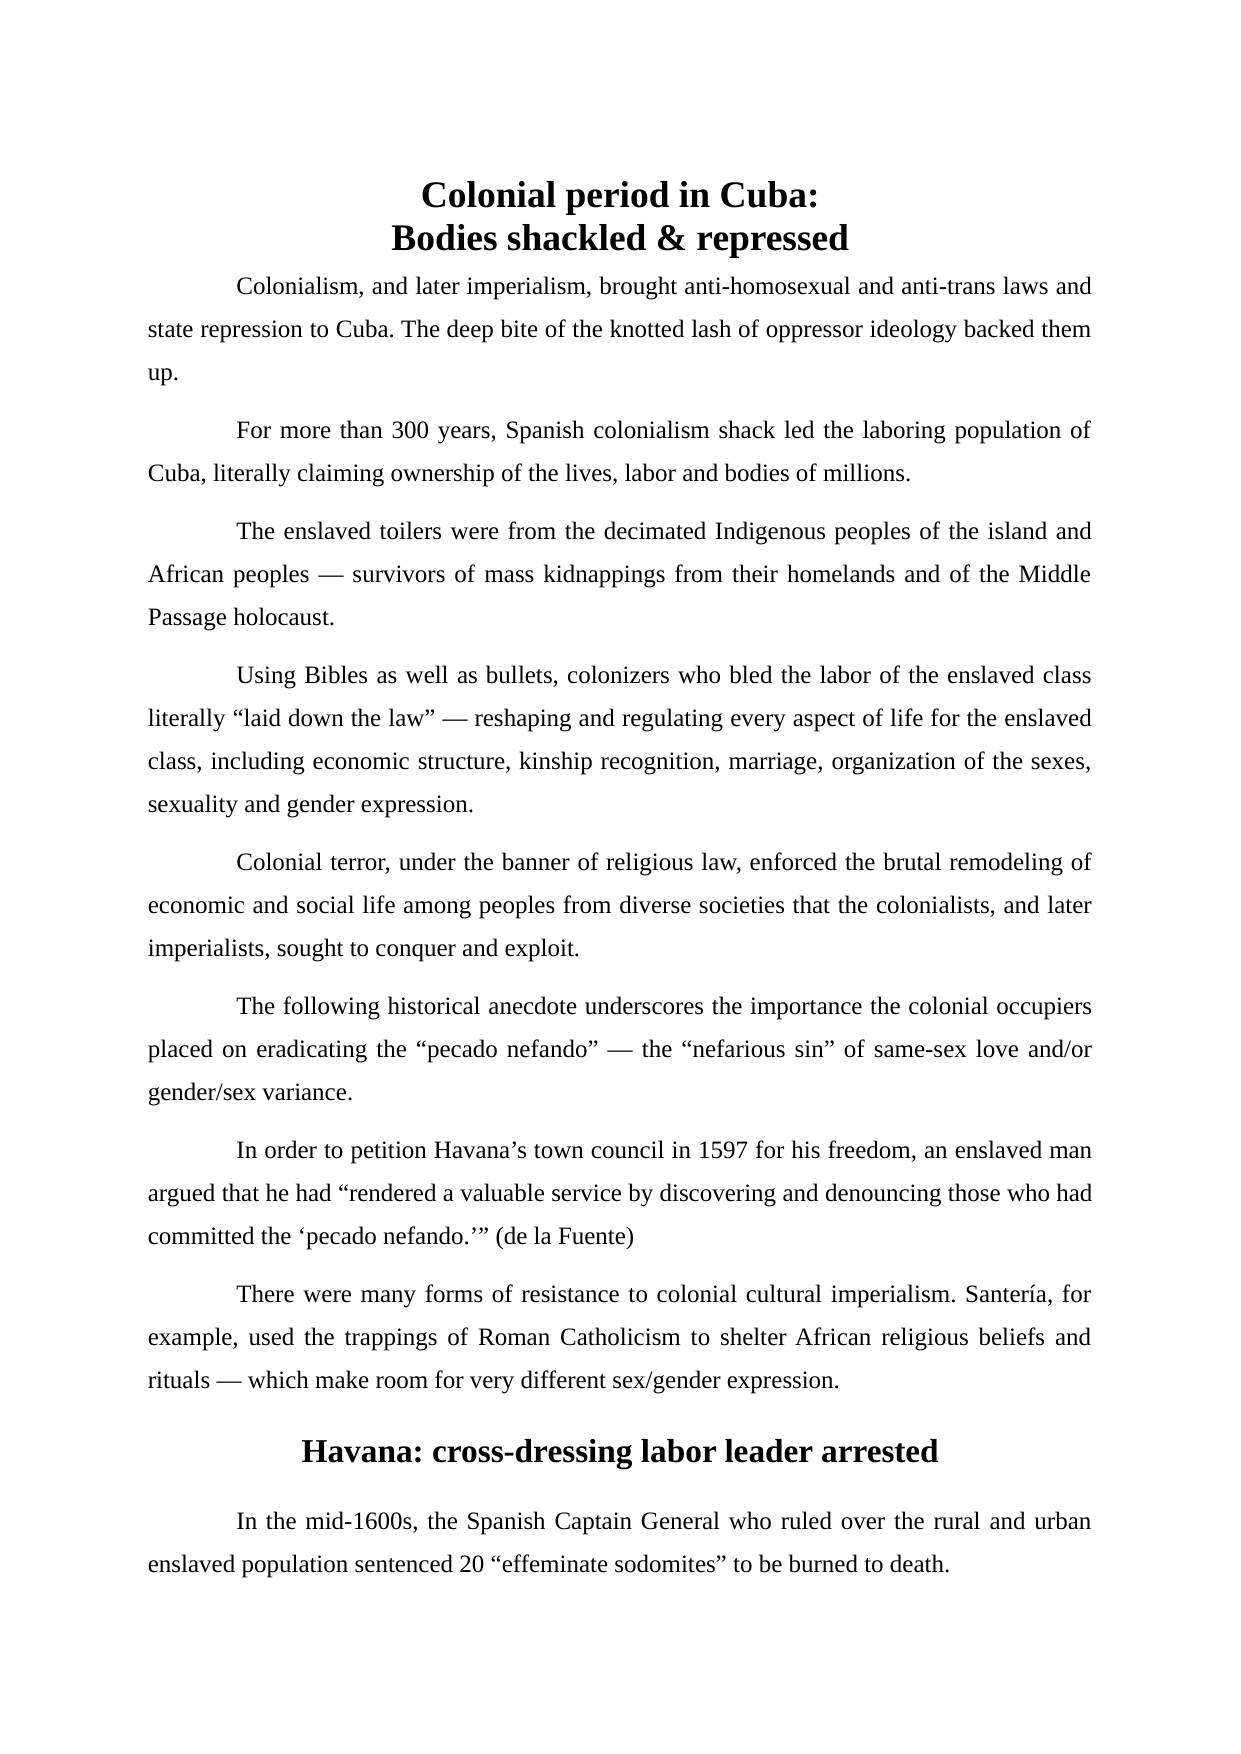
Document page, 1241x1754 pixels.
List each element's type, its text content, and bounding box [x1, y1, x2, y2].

subtitle Havana: cross-dressing labor leader arrested [148, 1432, 1093, 1470]
text There were many forms of resistance to colonial cultural imperialism. Santería, for example, used the trappings of Roman Catholicism to shelter African religious beliefs and rituals — which make room for very different sex/gender expression. [148, 1279, 1093, 1394]
text Colonial terror, under the banner of religious law, enforced the brutal remodeling of economic and social life among peoples from diverse societies that the colonialists, and later imperialists, sought to conquer and exploit. [148, 847, 1093, 962]
text In the mid-1600s, the Spanish Captain General who ruled over the rural and urban enslaved population sentenced 20 “effeminate sodomites” to be burned to death. [148, 1506, 1093, 1578]
subtitle Colonial period in Cuba: Bodies shackled & repressed [148, 172, 1093, 259]
text Colonialism, and later imperialism, brought anti-homosexual and anti-trans laws and state repression to Cuba. The deep bite of the knotted lash of oppressor ideology backed them up. [148, 271, 1093, 386]
text In order to petition Havana’s town council in 1597 for his freedom, an enslaved man argued that he had “rendered a valuable service by discovering and denouncing those who had committed the ‘pecado nefando.’” (de la Fuente) [148, 1135, 1093, 1250]
text The enslaved toilers were from the decimated Indigenous peoples of the island and African peoples — survivors of mass kidnappings from their homelands and of the Middle Passage holocaust. [148, 516, 1093, 631]
text The following historical anecdote underscores the importance the colonial occupiers placed on eradicating the “pecado nefando” — the “nefarious sin” of same-sex love and/or gender/sex variance. [148, 991, 1093, 1106]
text Using Bibles as well as bullets, colonizers who bled the labor of the enslaved class literally “laid down the law” — reshaping and regulating every aspect of life for the enslaved class, including economic structure, kinship recognition, marriage, organization of the sexes, sexuality and gender expression. [148, 660, 1093, 818]
text For more than 300 years, Spanish colonialism shack led the laboring population of Cuba, literally claiming ownership of the lives, labor and bodies of millions. [148, 415, 1093, 487]
